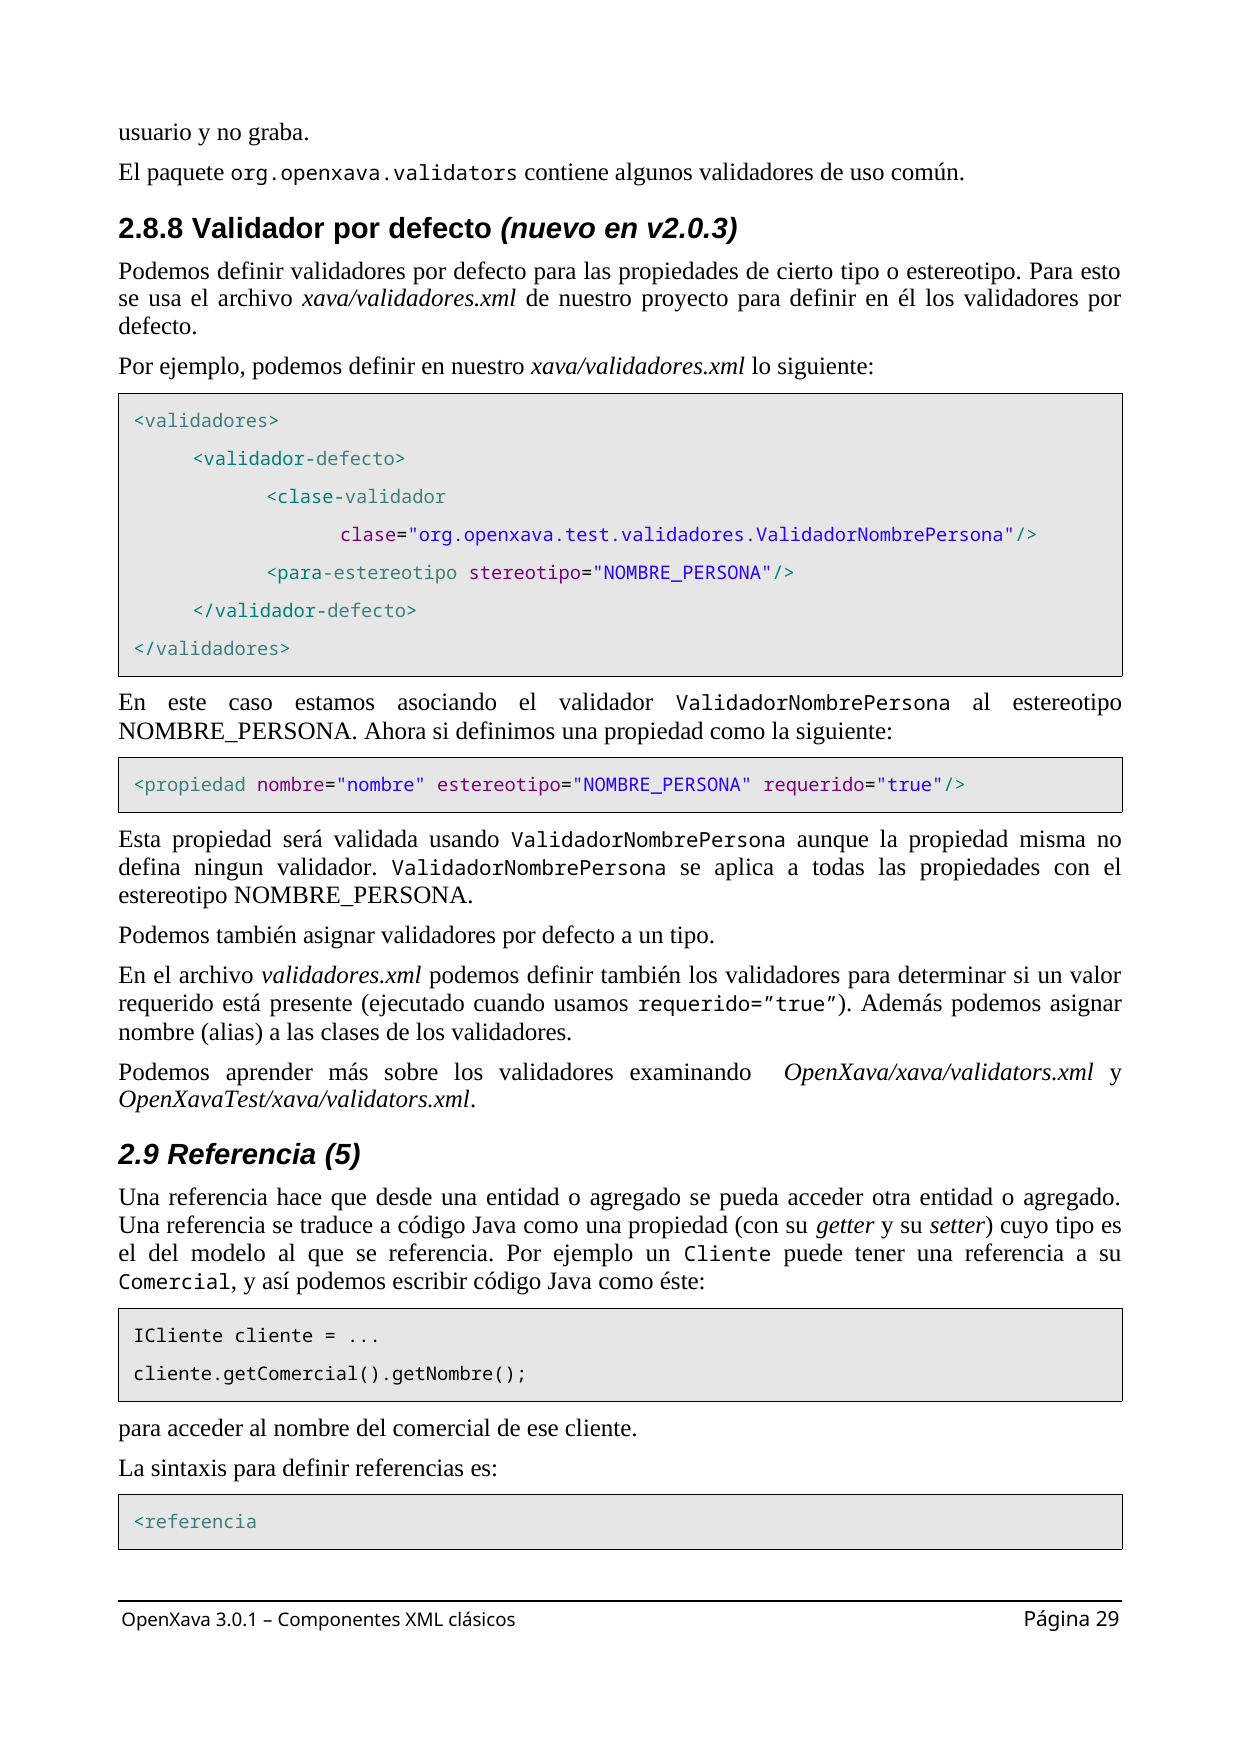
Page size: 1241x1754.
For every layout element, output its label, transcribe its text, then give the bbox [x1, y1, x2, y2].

text <para-estereotipo stereotipo="NOMBRE_PERSONA"/> [119, 545, 1122, 583]
text Podemos definir validadores por defecto para las propiedades de cierto tipo o estereotipo. Para esto se usa el archivo xava/validadores.xml de nuestro proyecto para definir en él los validadores por defecto. [118, 257, 1122, 340]
subtitle Validador por defecto (nuevo en v2.0.3) [118, 212, 1122, 244]
text Una referencia hace que desde una entidad o agregado se pueda acceder otra entidad o agregado. Una referencia se traduce a código Java como una propiedad (con su getter y su setter) cuyo tipo es el del modelo al que se referencia. Por ejemplo un Cliente puede tener una referencia a su Comercial, y así podemos escribir código Java como éste: [118, 1183, 1122, 1295]
text Esta propiedad será validada usando ValidadorNombrePersona aunque la propiedad misma no defina ningun validador. ValidadorNombrePersona se aplica a todas las propiedades con el estereotipo NOMBRE_PERSONA. [118, 825, 1122, 909]
text <propiedad nombre="nombre" estereotipo="NOMBRE_PERSONA" requerido="true"/> [119, 758, 1122, 812]
text </validadores> [119, 621, 1122, 676]
text usuario y no graba. [118, 118, 1122, 146]
text La sintaxis para definir referencias es: [118, 1454, 1122, 1482]
text cliente.getComercial().getNombre(); [119, 1346, 1122, 1401]
text En el archivo validadores.xml podemos definir también los validadores para determinar si un valor requerido está presente (ejecutado cuando usamos requerido=”true”). Además podemos asignar nombre (alias) a las clases de los validadores. [118, 962, 1122, 1045]
text clase="org.openxava.test.validadores.ValidadorNombrePersona"/> [119, 507, 1122, 545]
text <validador-defecto> [119, 431, 1122, 469]
text <referencia [119, 1495, 1122, 1549]
text para acceder al nombre del comercial de ese cliente. [118, 1414, 1122, 1441]
text </validador-defecto> [119, 583, 1122, 621]
text <clase-validador [119, 469, 1122, 507]
text Por ejemplo, podemos definir en nuestro xava/validadores.xml lo siguiente: [118, 352, 1122, 380]
text Podemos aprender más sobre los validadores examinando OpenXava/xava/validators.xml y OpenXavaTest/xava/validators.xml. [118, 1058, 1122, 1113]
text Podemos también asignar validadores por defecto a un tipo. [118, 921, 1122, 949]
text En este caso estamos asociando el validador ValidadorNombrePersona al estereotipo NOMBRE_PERSONA. Ahora si definimos una propiedad como la siguiente: [118, 688, 1122, 744]
text El paquete org.openxava.validators contiene algunos validadores de uso común. [118, 158, 1122, 187]
text <validadores> [119, 394, 1122, 431]
subtitle Referencia (5) [118, 1138, 1122, 1171]
text ICliente cliente = ... [119, 1309, 1122, 1346]
